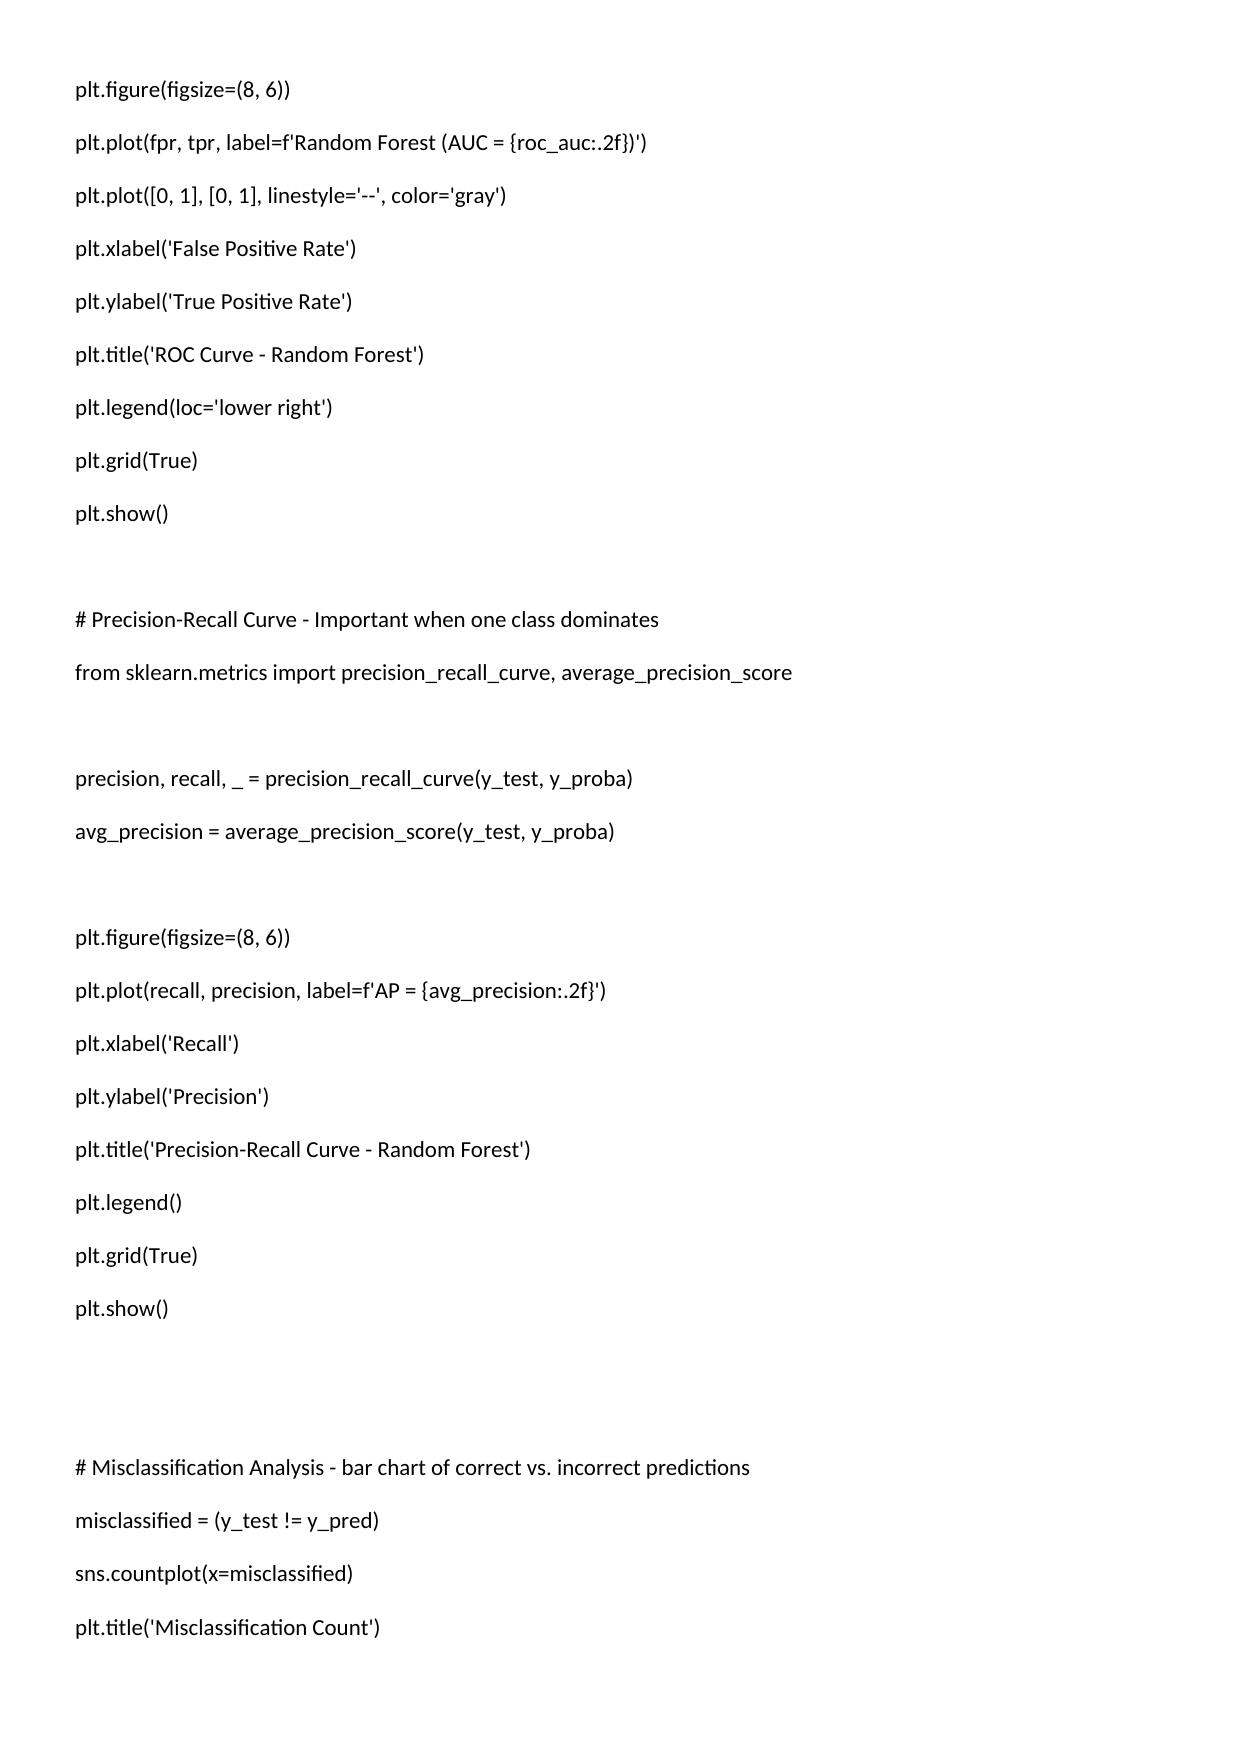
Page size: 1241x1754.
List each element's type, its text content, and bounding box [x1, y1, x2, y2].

text precision, recall, _ = precision_recall_curve(y_test, y_proba) [75, 764, 1165, 792]
text plt.legend() [75, 1188, 1165, 1216]
text plt.plot(fpr, tpr, label=f'Random Forest (AUC = {roc_auc:.2f})') [75, 128, 1165, 156]
text # Precision-Recall Curve - Important when one class dominates [75, 605, 1165, 633]
text # Misclassification Analysis - bar chart of correct vs. incorrect predictions [75, 1453, 1165, 1482]
text plt.show() [75, 1294, 1165, 1322]
text plt.grid(True) [75, 1241, 1165, 1269]
text plt.grid(True) [75, 446, 1165, 474]
text sns.countplot(x=misclassified) [75, 1559, 1165, 1588]
text plt.figure(figsize=(8, 6)) [75, 923, 1165, 951]
text from sklearn.metrics import precision_recall_curve, average_precision_score [75, 658, 1165, 686]
text plt.xlabel('False Positive Rate') [75, 234, 1165, 262]
text plt.ylabel('Precision') [75, 1082, 1165, 1110]
text plt.xlabel('Recall') [75, 1029, 1165, 1057]
text avg_precision = average_precision_score(y_test, y_proba) [75, 817, 1165, 845]
text plt.plot(recall, precision, label=f'AP = {avg_precision:.2f}') [75, 976, 1165, 1004]
text plt.show() [75, 499, 1165, 527]
text plt.legend(loc='lower right') [75, 393, 1165, 421]
text plt.title('ROC Curve - Random Forest') [75, 340, 1165, 368]
text plt.title('Precision-Recall Curve - Random Forest') [75, 1135, 1165, 1163]
text misclassified = (y_test != y_pred) [75, 1507, 1165, 1534]
text plt.figure(figsize=(8, 6)) [75, 75, 1165, 103]
text plt.title('Misclassification Count') [75, 1613, 1165, 1641]
text plt.ylabel('True Positive Rate') [75, 287, 1165, 315]
text plt.plot([0, 1], [0, 1], linestyle='--', color='gray') [75, 181, 1165, 209]
